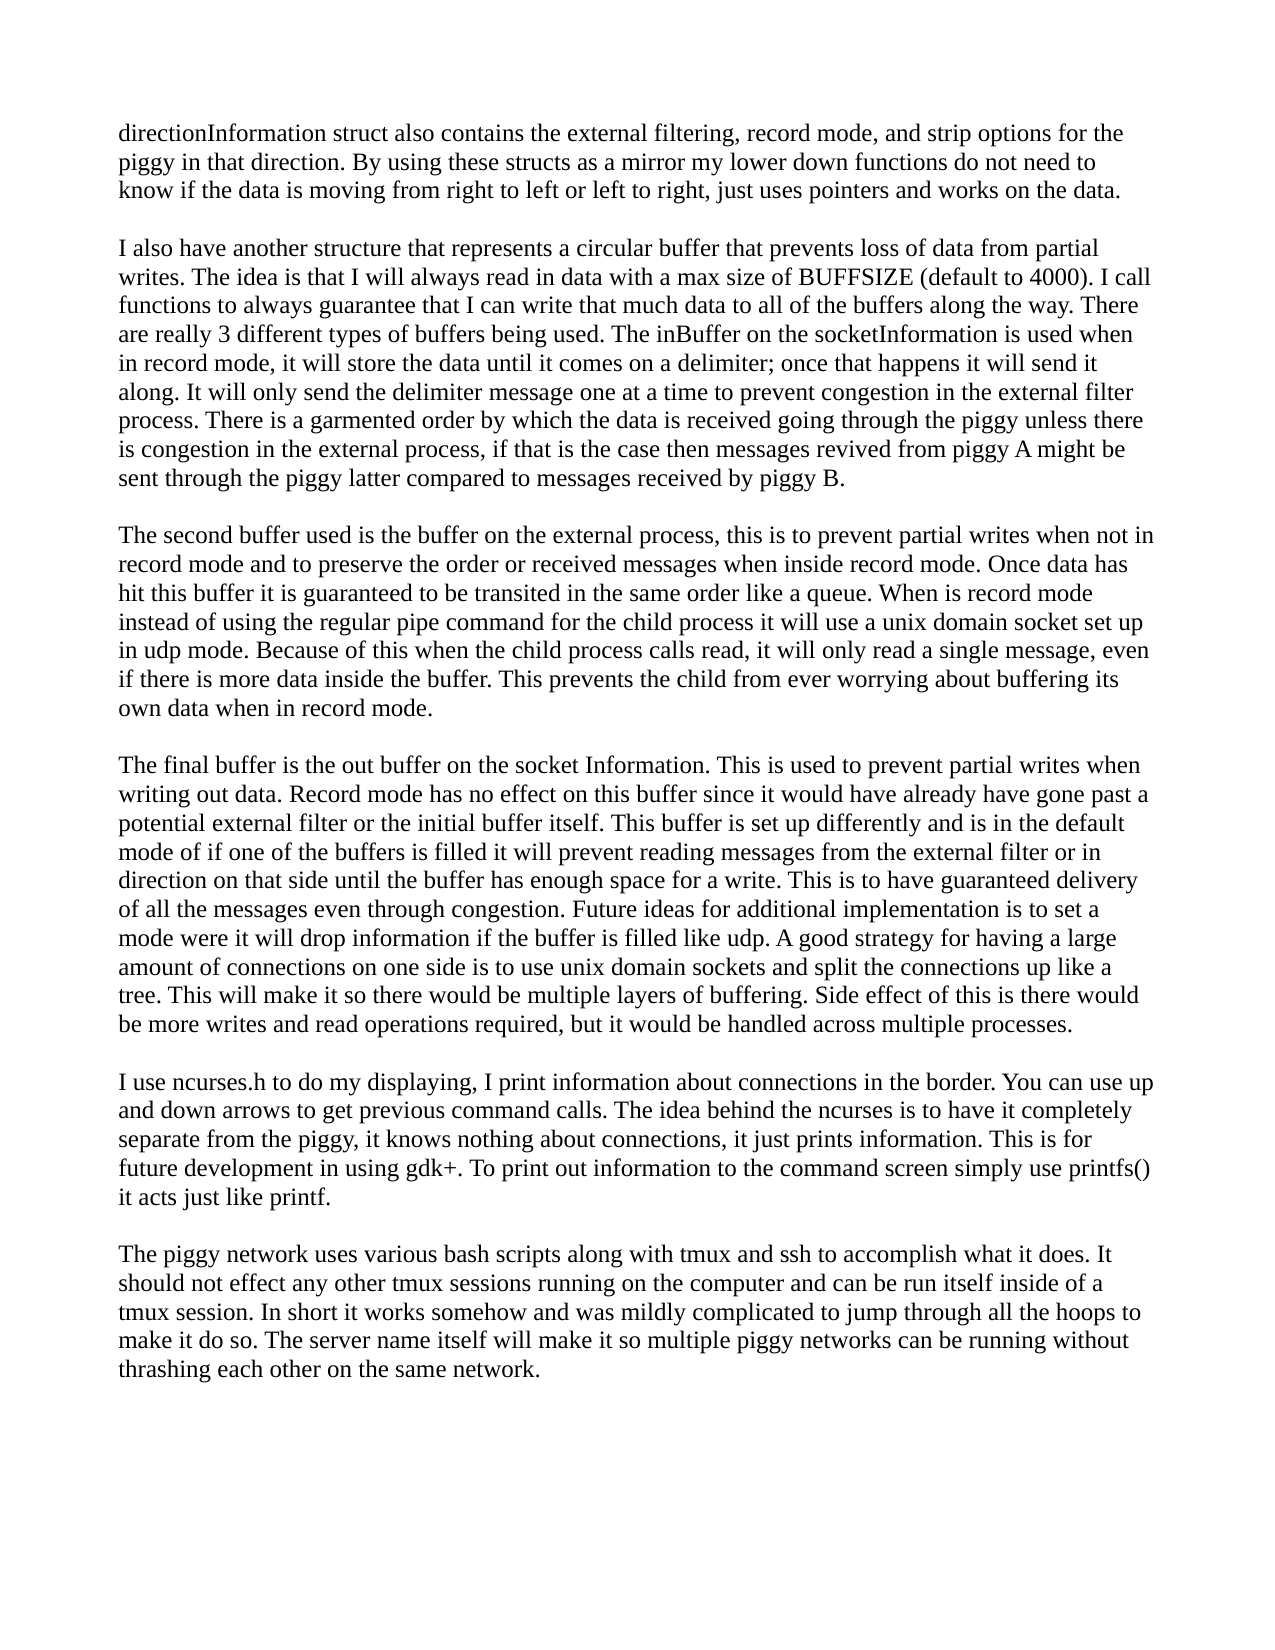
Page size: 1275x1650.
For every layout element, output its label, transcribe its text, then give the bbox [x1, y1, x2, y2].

text The piggy network uses various bash scripts along with tmux and ssh to accomplish what it does. It should not effect any other tmux sessions running on the computer and can be run itself inside of a tmux session. In short it works somehow and was mildly complicated to jump through all the hoops to make it do so. The server name itself will make it so multiple piggy networks can be running without thrashing each other on the same network. [118, 1239, 1157, 1383]
text directionInformation struct also contains the external filtering, record mode, and strip options for the piggy in that direction. By using these structs as a mirror my lower down functions do not need to know if the data is moving from right to left or left to right, just uses pointers and works on the data. [118, 118, 1157, 204]
text I also have another structure that represents a circular buffer that prevents loss of data from partial writes. The idea is that I will always read in data with a max size of BUFFSIZE (default to 4000). I call functions to always guarantee that I can write that much data to all of the buffers along the way. There are really 3 different types of buffers being used. The inBuffer on the socketInformation is used when in record mode, it will store the data until it comes on a delimiter; once that happens it will send it along. It will only send the delimiter message one at a time to prevent congestion in the external filter process. There is a garmented order by which the data is received going through the piggy unless there is congestion in the external process, if that is the case then messages revived from piggy A might be sent through the piggy latter compared to messages received by piggy B. [118, 233, 1157, 492]
text The final buffer is the out buffer on the socket Information. This is used to prevent partial writes when writing out data. Record mode has no effect on this buffer since it would have already have gone past a potential external filter or the initial buffer itself. This buffer is set up differently and is in the default mode of if one of the buffers is filled it will prevent reading messages from the external filter or in direction on that side until the buffer has enough space for a write. This is to have guaranteed delivery of all the messages even through congestion. Future ideas for additional implementation is to set a mode were it will drop information if the buffer is filled like udp. A good strategy for having a large amount of connections on one side is to use unix domain sockets and split the connections up like a tree. This will make it so there would be multiple layers of buffering. Side effect of this is there would be more writes and read operations required, but it would be handled across multiple processes. [118, 751, 1157, 1038]
text The second buffer used is the buffer on the external process, this is to prevent partial writes when not in record mode and to preserve the order or received messages when inside record mode. Once data has hit this buffer it is guaranteed to be transited in the same order like a queue. When is record mode instead of using the regular pipe command for the child process it will use a unix domain socket set up in udp mode. Because of this when the child process calls read, it will only read a single message, even if there is more data inside the buffer. This prevents the child from ever worrying about buffering its own data when in record mode. [118, 521, 1157, 722]
text I use ncurses.h to do my displaying, I print information about connections in the border. You can use up and down arrows to get previous command calls. The idea behind the ncurses is to have it completely separate from the piggy, it knows nothing about connections, it just prints information. This is for future development in using gdk+. To print out information to the command screen simply use printfs() it acts just like printf. [118, 1067, 1157, 1211]
